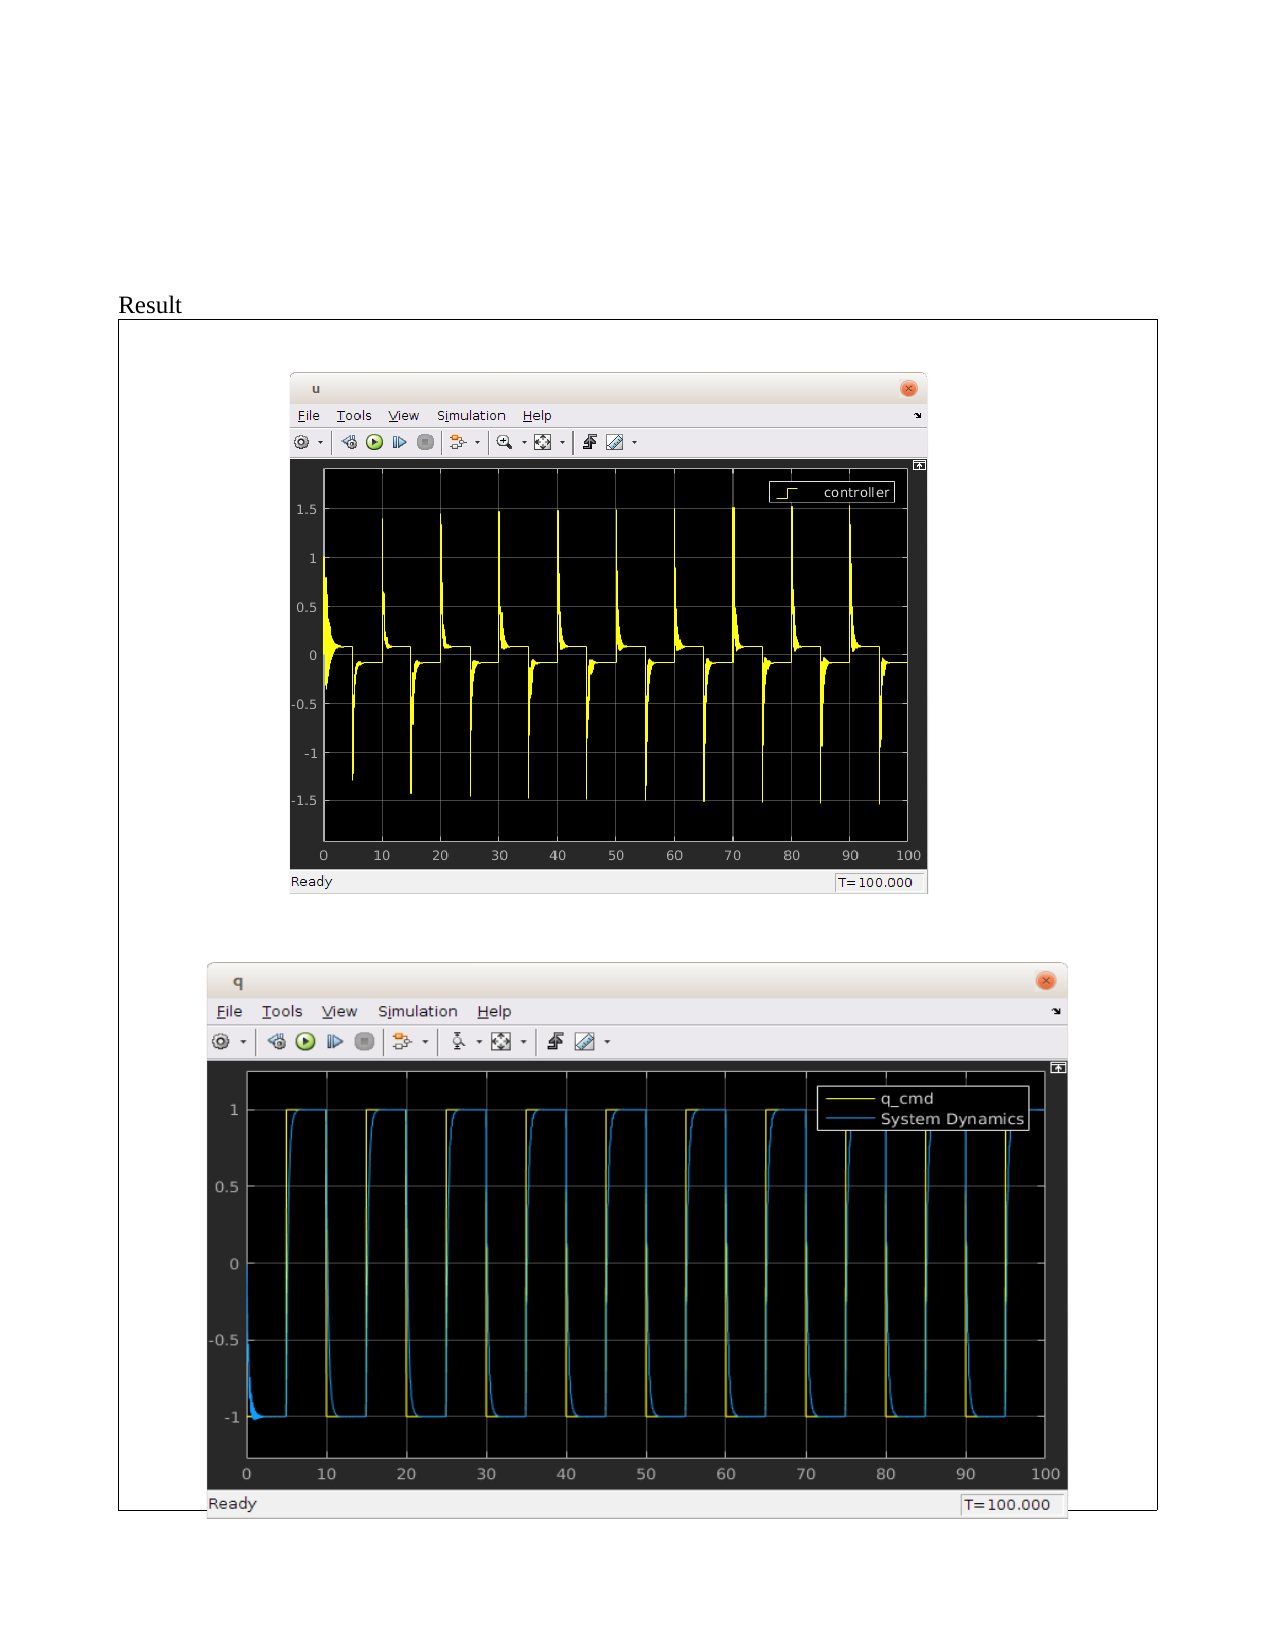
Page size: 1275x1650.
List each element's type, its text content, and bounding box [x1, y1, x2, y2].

text Result [118, 291, 1157, 319]
table_header [119, 320, 1157, 1510]
picture [206, 962, 1069, 1519]
picture [289, 372, 929, 894]
